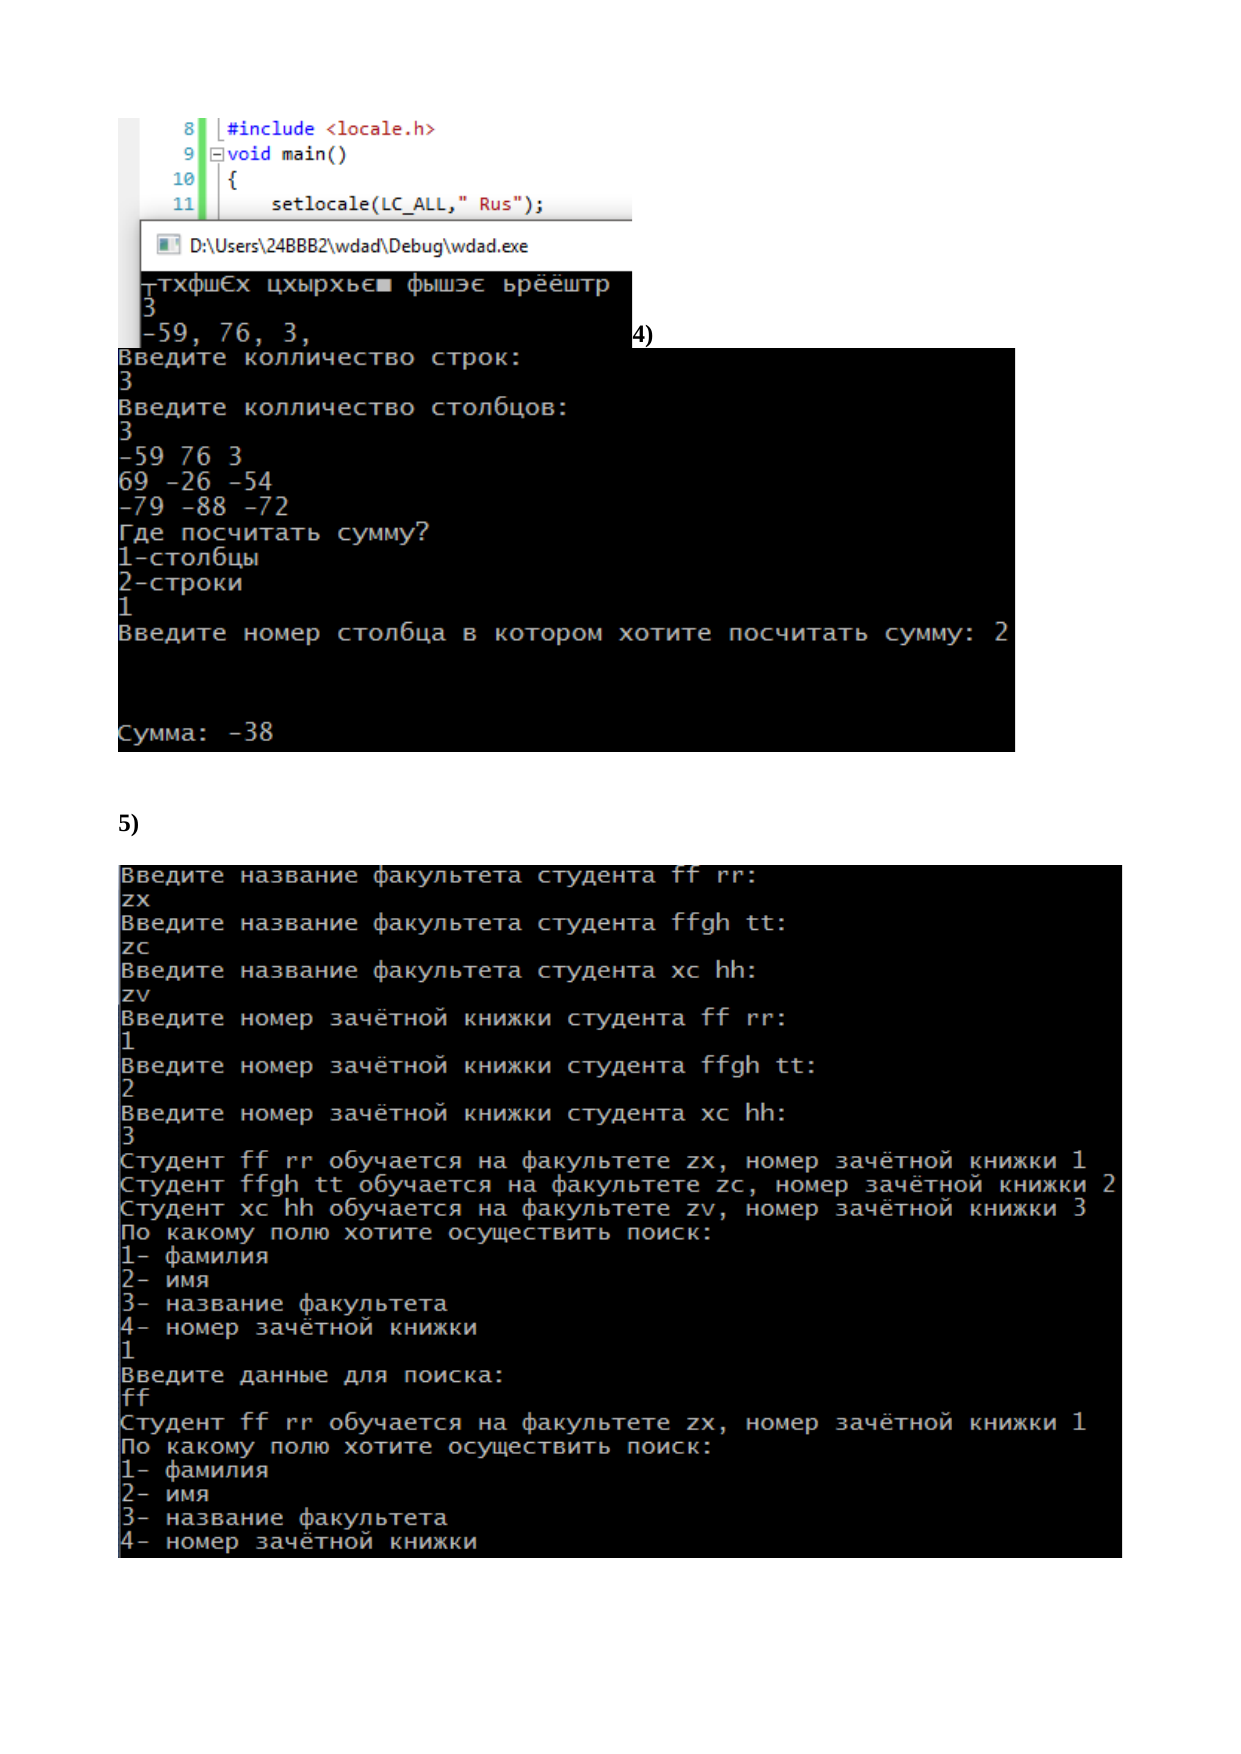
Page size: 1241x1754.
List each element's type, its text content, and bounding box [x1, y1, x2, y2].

picture [118, 118, 1015, 752]
picture [118, 865, 1123, 1558]
text 5) [118, 808, 1122, 837]
text 4) [633, 319, 1122, 348]
